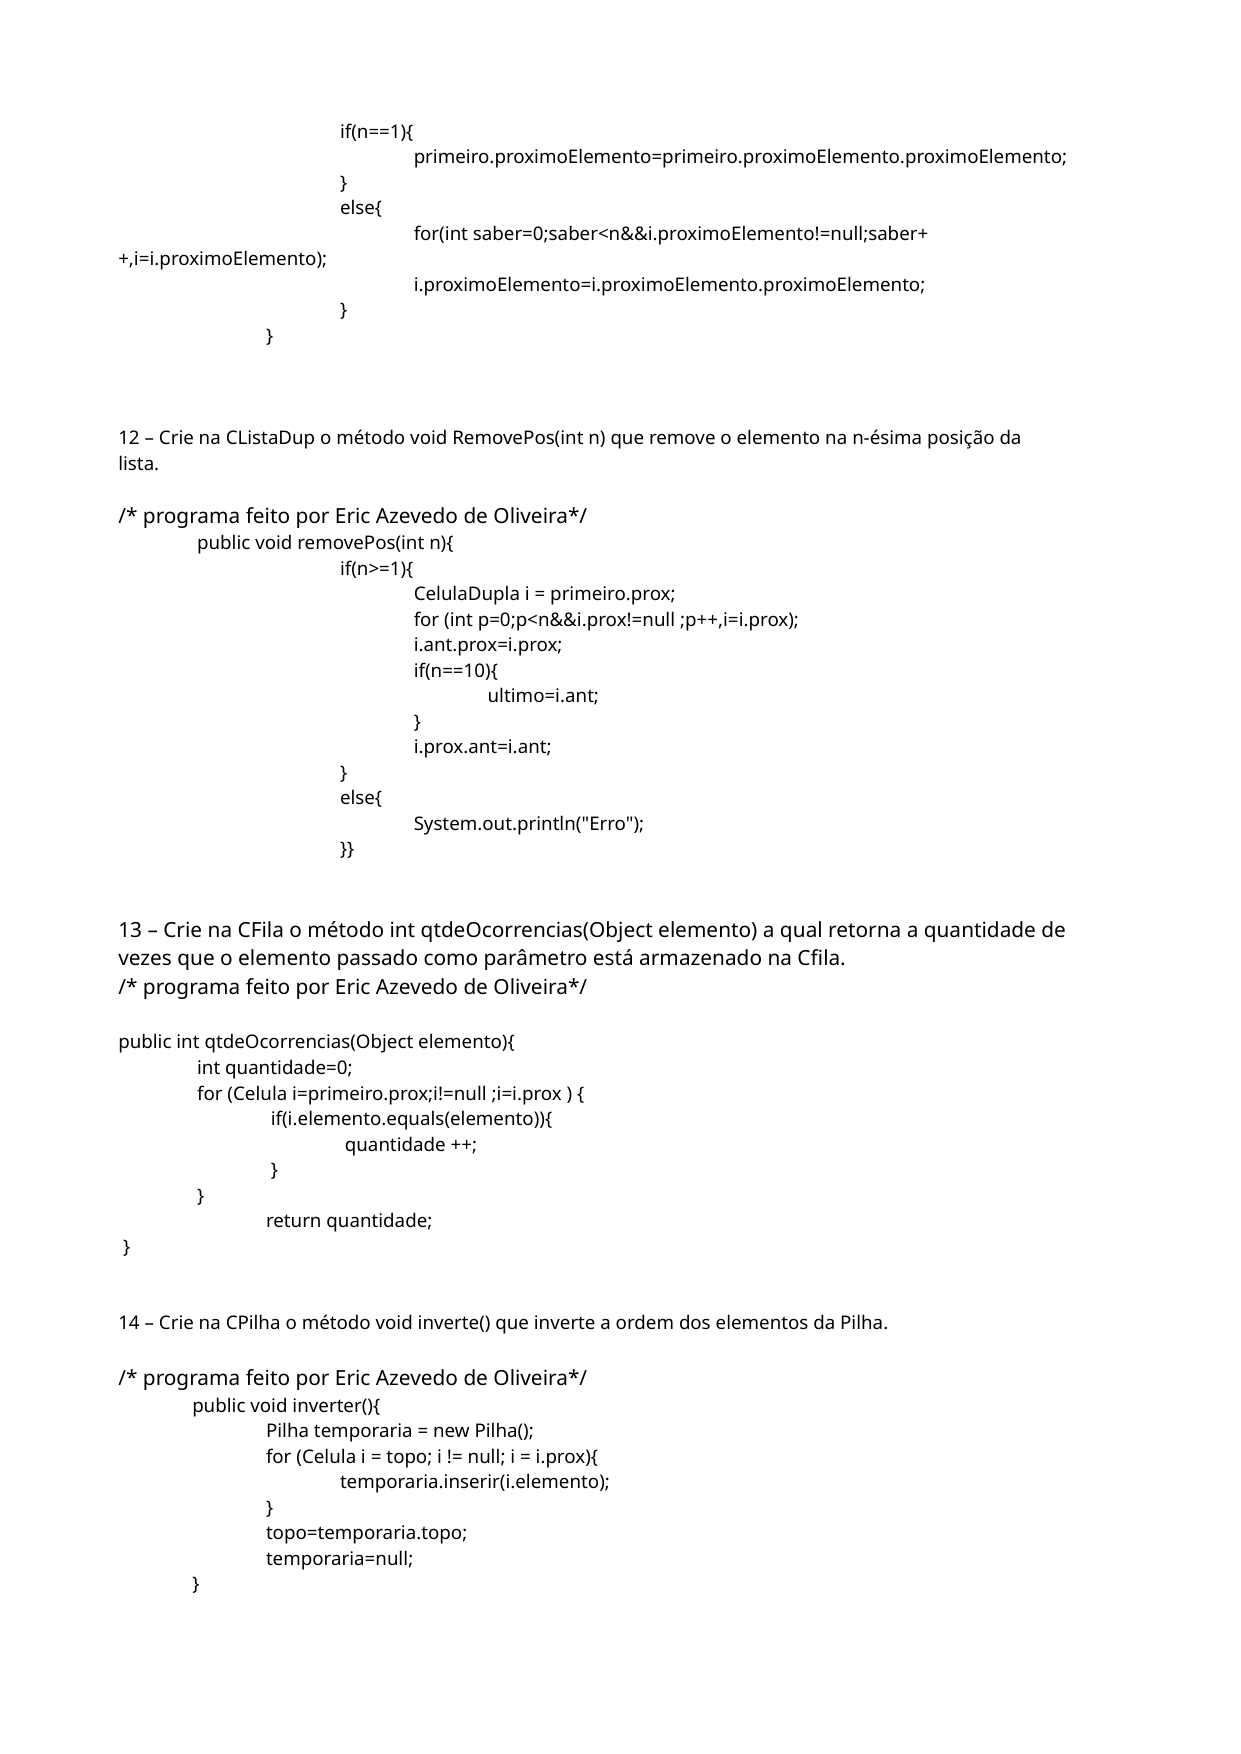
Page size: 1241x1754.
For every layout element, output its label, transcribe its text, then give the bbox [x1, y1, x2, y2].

text } [118, 759, 1122, 784]
text System.out.println("Erro"); [118, 810, 1122, 836]
text 12 – Crie na CListaDup o método void RemovePos(int n) que remove o elemento na n-ésima posição da [118, 424, 1122, 450]
text lista. [118, 450, 1122, 475]
text temporaria=null; [118, 1545, 1122, 1571]
text for (Celula i = topo; i != null; i = i.prox){ [118, 1443, 1122, 1468]
text if(n>=1){ [118, 555, 1122, 580]
text } [118, 297, 1122, 322]
text } [118, 322, 1122, 348]
text for (int p=0;p<n&&i.prox!=null ;p++,i=i.prox); [118, 606, 1122, 631]
text if(i.elemento.equals(elemento)){ [118, 1105, 1122, 1131]
text int quantidade=0; [118, 1054, 1122, 1080]
text for (Celula i=primeiro.prox;i!=null ;i=i.prox ) { [118, 1080, 1122, 1105]
text i.prox.ant=i.ant; [118, 733, 1122, 759]
text temporaria.inserir(i.elemento); [118, 1468, 1122, 1494]
text /* programa feito por Eric Azevedo de Oliveira*/ [118, 972, 1122, 1000]
text 13 – Crie na CFila o método int qtdeOcorrencias(Object elemento) a qual retorna a quantidade de vezes que o elemento passado como parâmetro está armazenado na Cfila. [118, 915, 1122, 972]
text if(n==1){ [118, 118, 1122, 144]
text return quantidade; [118, 1207, 1122, 1233]
text primeiro.proximoElemento=primeiro.proximoElemento.proximoElemento; [118, 144, 1122, 169]
text i.ant.prox=i.prox; [118, 631, 1122, 657]
text } [118, 1494, 1122, 1519]
text } [118, 1571, 1122, 1596]
text } [118, 169, 1122, 195]
text /* programa feito por Eric Azevedo de Oliveira*/ [118, 1363, 1122, 1392]
text public int qtdeOcorrencias(Object elemento){ [118, 1029, 1122, 1054]
text topo=temporaria.topo; [118, 1519, 1122, 1545]
text } [118, 1233, 1122, 1258]
text else{ [118, 784, 1122, 810]
text } [118, 1156, 1122, 1182]
text }} [118, 836, 1122, 861]
text } [118, 1182, 1122, 1207]
text Pilha temporaria = new Pilha(); [118, 1417, 1122, 1443]
text } [118, 708, 1122, 733]
text quantidade ++; [118, 1131, 1122, 1156]
text i.proximoElemento=i.proximoElemento.proximoElemento; [118, 271, 1122, 297]
text public void inverter(){ [118, 1392, 1122, 1417]
text ultimo=i.ant; [118, 682, 1122, 708]
text else{ [118, 195, 1122, 220]
text /* programa feito por Eric Azevedo de Oliveira*/ [118, 501, 1122, 529]
text if(n==10){ [118, 657, 1122, 682]
text CelulaDupla i = primeiro.prox; [118, 580, 1122, 606]
text 14 – Crie na CPilha o método void inverte() que inverte a ordem dos elementos da Pilha. [118, 1309, 1122, 1335]
text public void removePos(int n){ [118, 529, 1122, 555]
text for(int saber=0;saber<n&&i.proximoElemento!=null;saber++,i=i.proximoElemento); [118, 220, 1122, 271]
